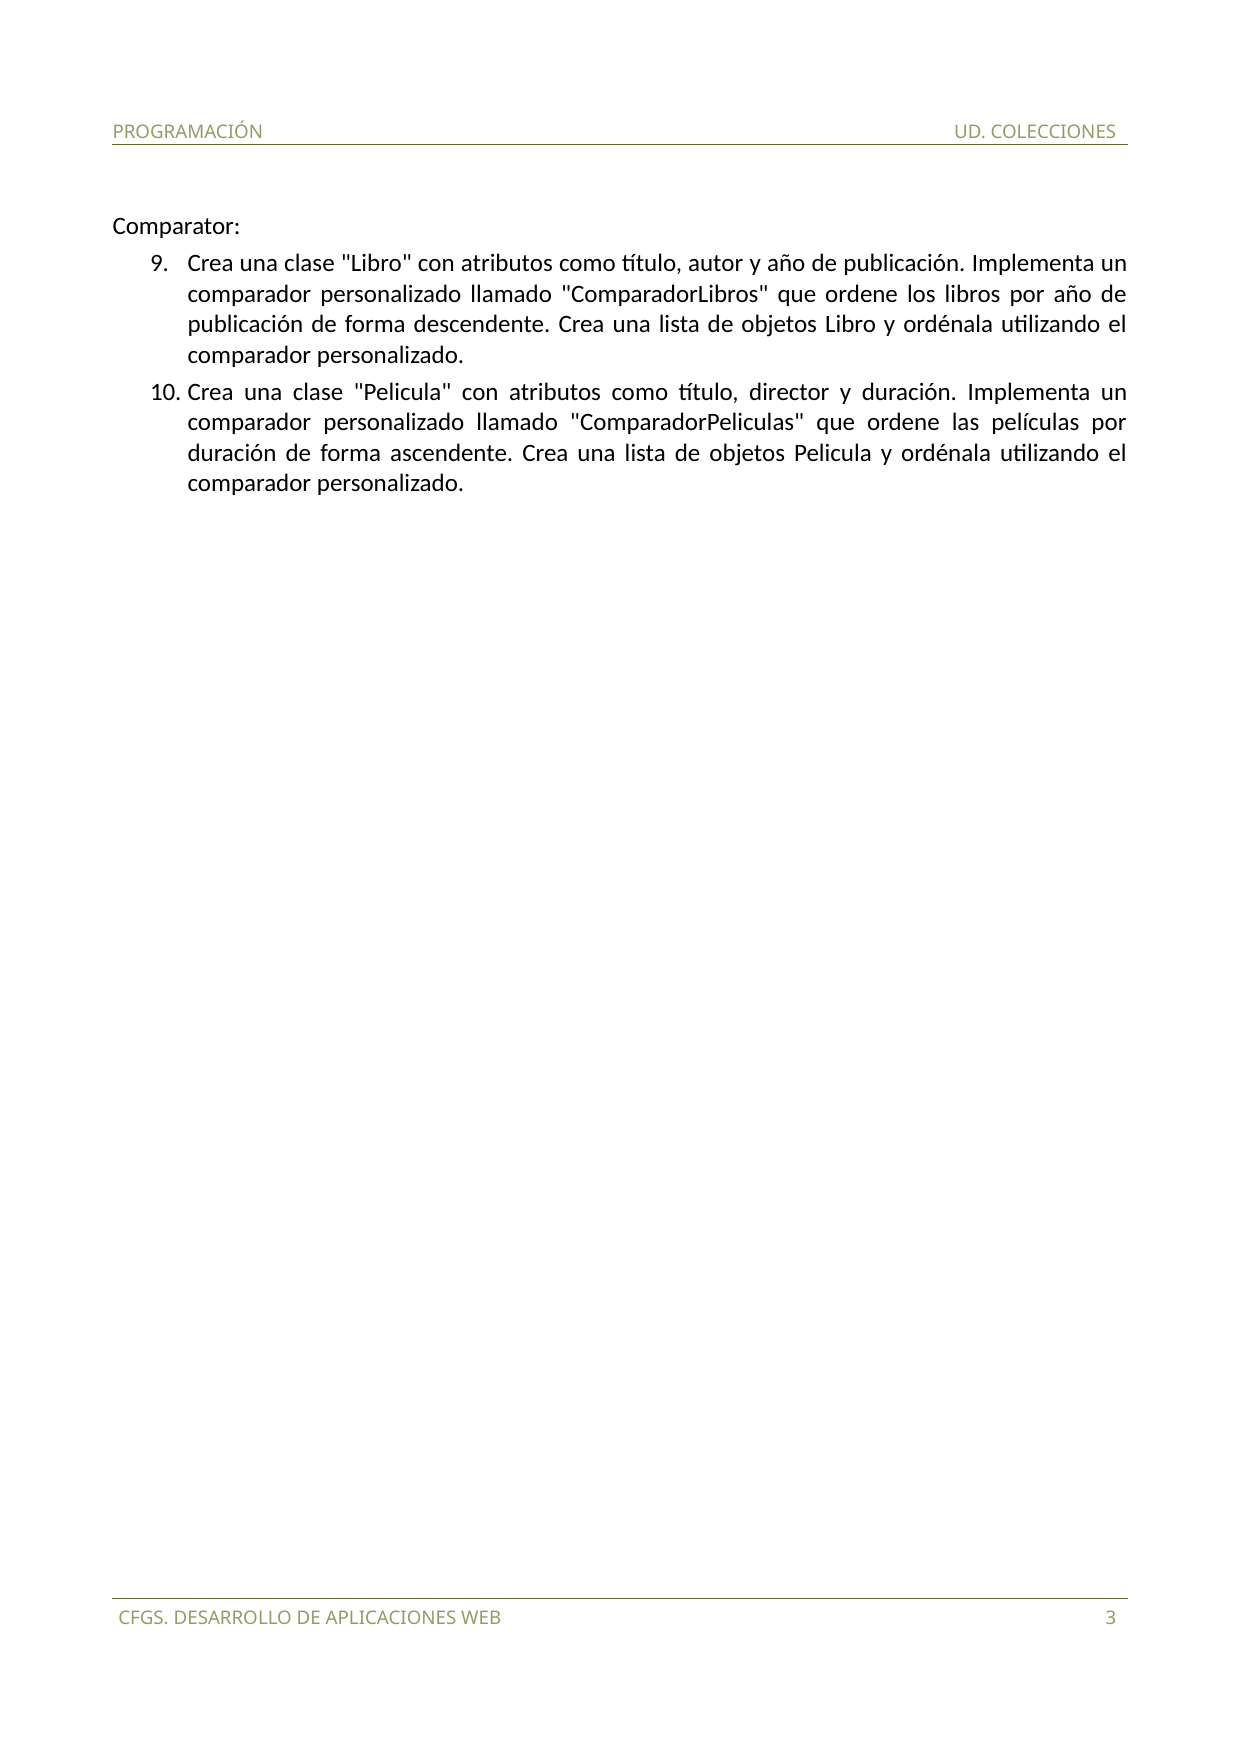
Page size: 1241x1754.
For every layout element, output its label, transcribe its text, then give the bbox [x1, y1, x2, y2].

list Crea una clase "Libro" con atributos como título, autor y año de publicación. Implementa un comparador personalizado llamado "ComparadorLibros" que ordene los libros por año de publicación de forma descendente. Crea una lista de objetos Libro y ordénala utilizando el comparador personalizado. [150, 247, 1128, 369]
list Comparator: [112, 210, 1128, 241]
list Crea una clase "Pelicula" con atributos como título, director y duración. Implementa un comparador personalizado llamado "ComparadorPeliculas" que ordene las películas por duración de forma ascendente. Crea una lista de objetos Pelicula y ordénala utilizando el comparador personalizado. [150, 376, 1128, 498]
